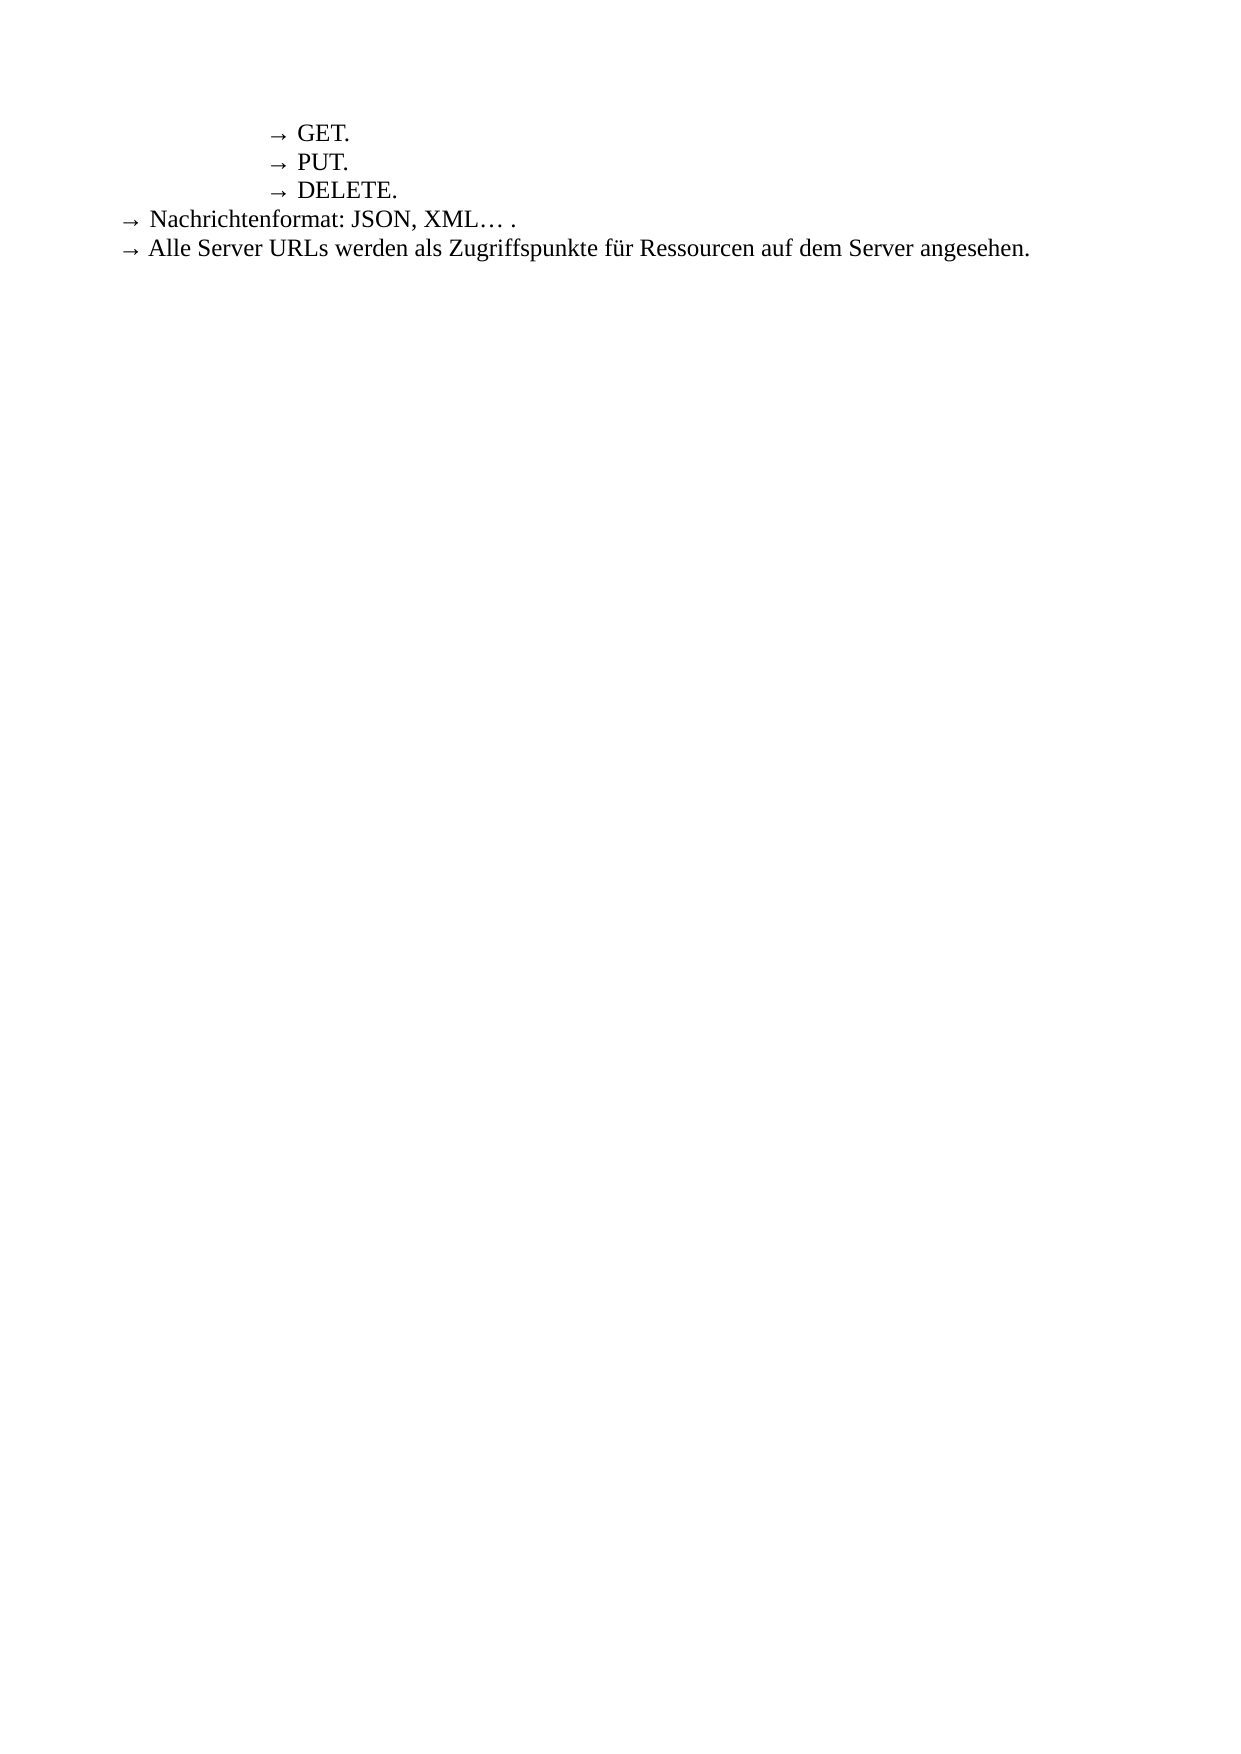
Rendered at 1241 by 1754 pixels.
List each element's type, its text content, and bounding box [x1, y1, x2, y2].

text → Alle Server URLs werden als Zugriffspunkte für Ressourcen auf dem Server angesehen. [118, 233, 1122, 262]
text → Nachrichtenformat: JSON, XML… . [118, 204, 1122, 233]
text → PUT. [118, 147, 1122, 176]
text → DELETE. [118, 176, 1122, 204]
text → GET. [118, 118, 1122, 147]
